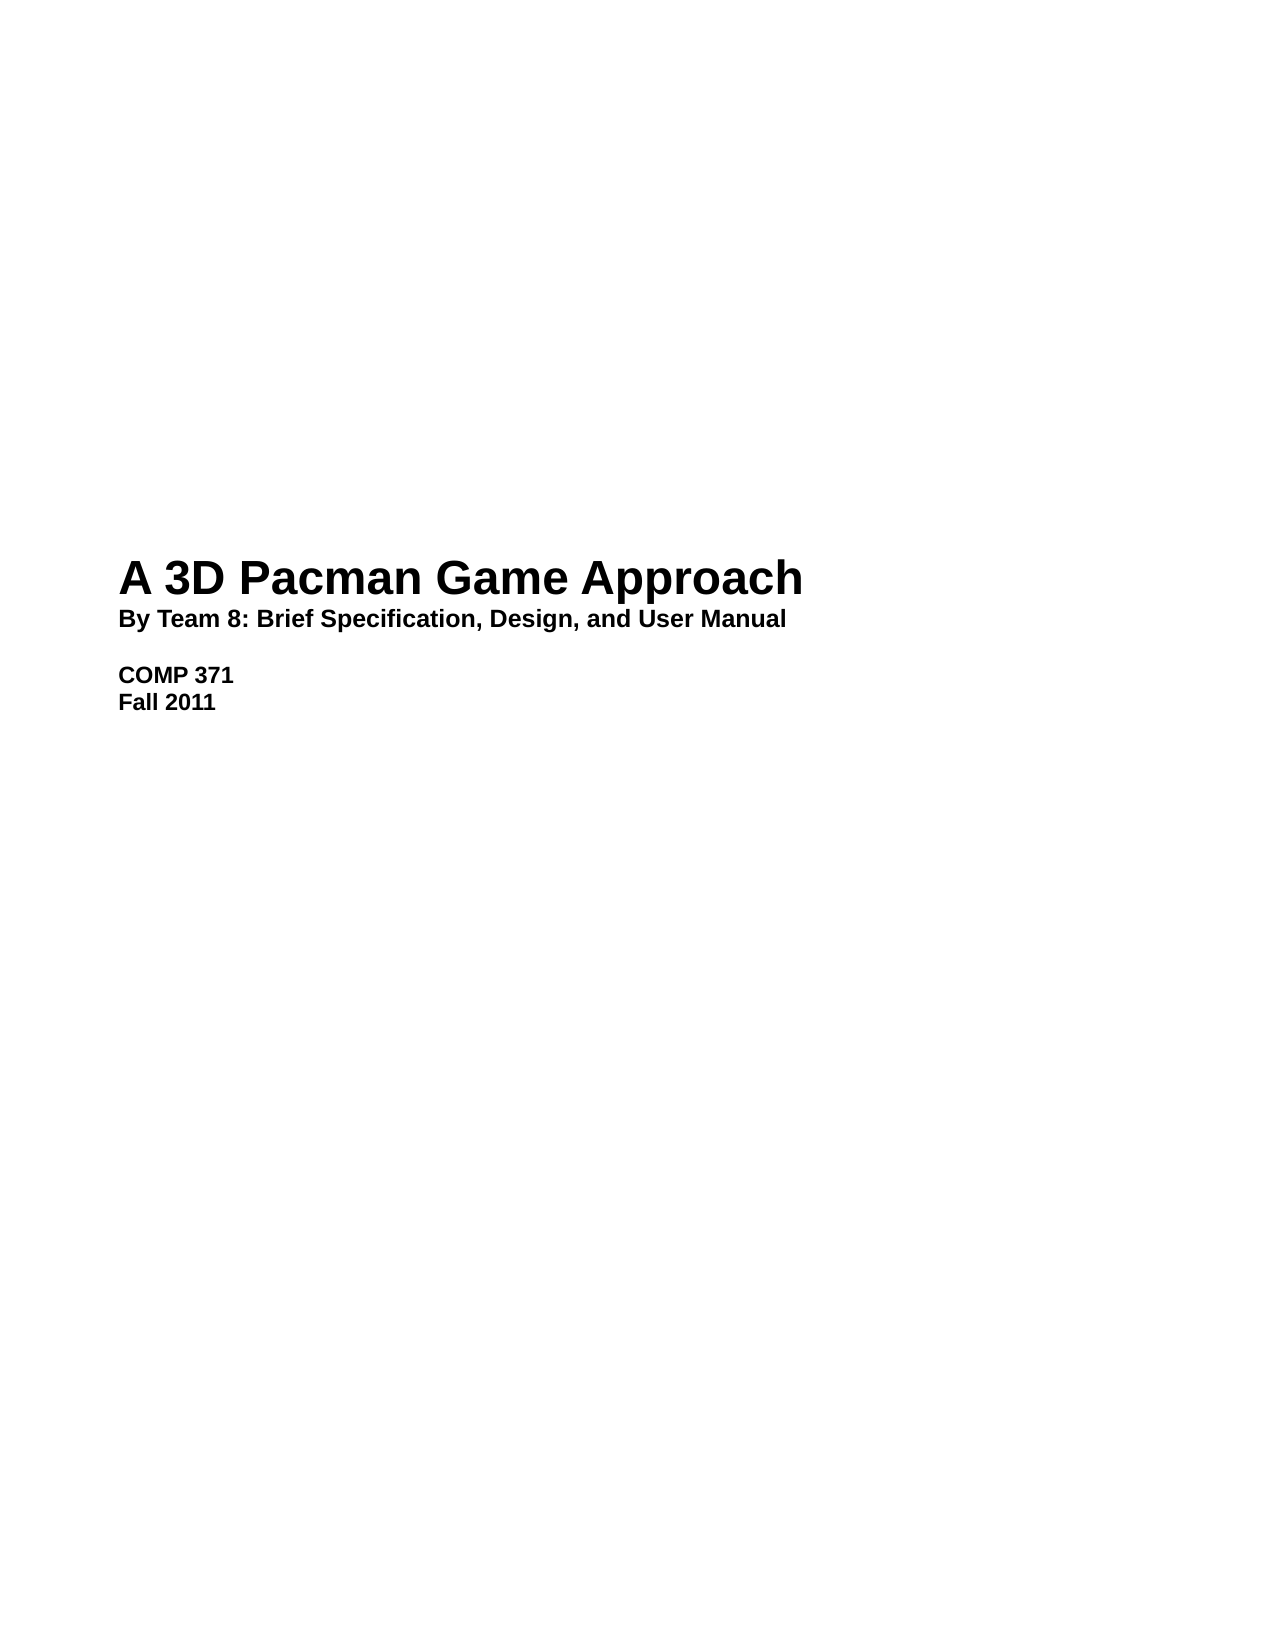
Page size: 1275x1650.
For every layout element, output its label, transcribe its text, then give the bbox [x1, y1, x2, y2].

subtitle By Team 8: Brief Specification, Design, and User Manual [118, 604, 1157, 633]
subtitle A 3D Pacman Game Approach [118, 549, 1157, 604]
subtitle COMP 371 [118, 633, 1157, 689]
subtitle Fall 2011 [118, 689, 1157, 716]
